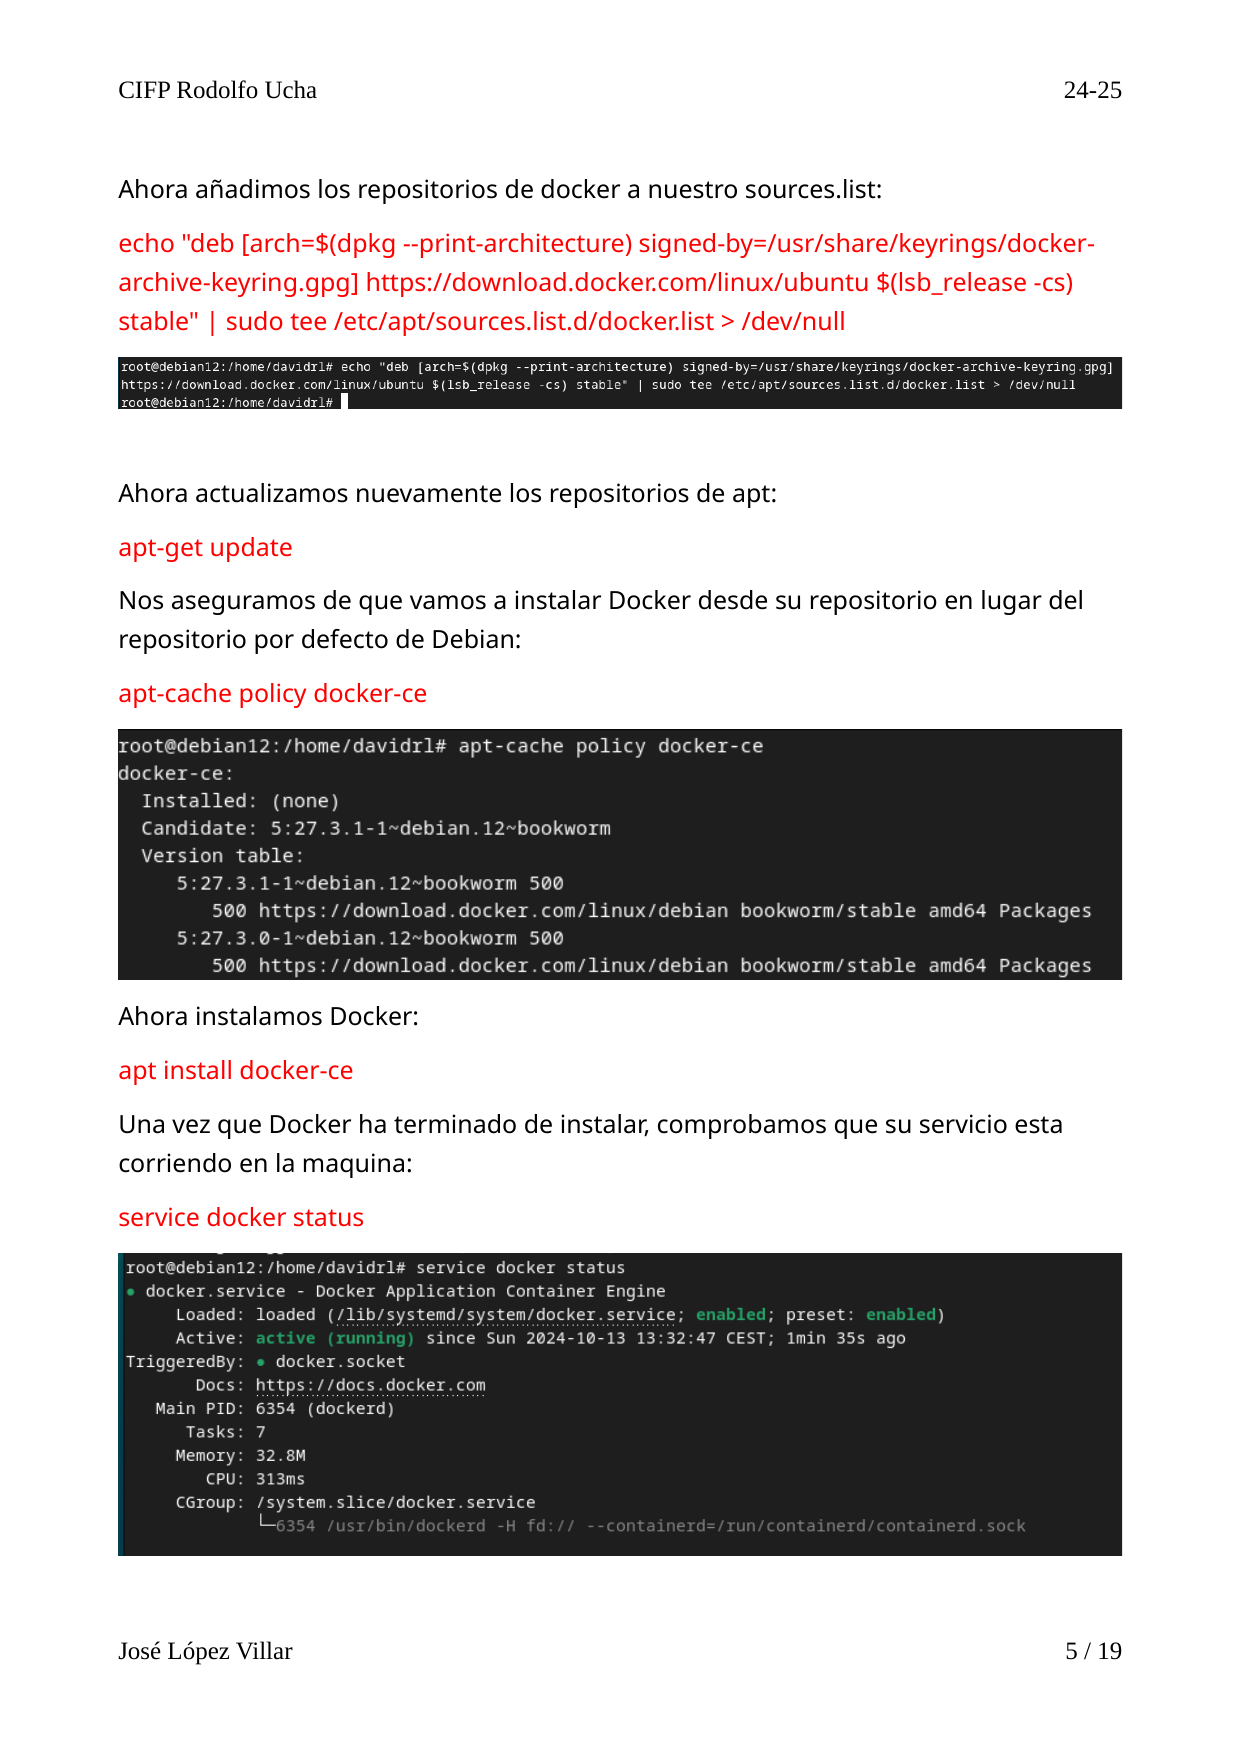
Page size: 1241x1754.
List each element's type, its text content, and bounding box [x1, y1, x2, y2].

text Nos aseguramos de que vamos a instalar Docker desde su repositorio en lugar del repositorio por defecto de Debian: [118, 583, 1122, 656]
text service docker status [118, 1199, 1122, 1233]
text apt install docker-ce [118, 1053, 1122, 1087]
text Una vez que Docker ha terminado de instalar, comprobamos que su servicio esta corriendo en la maquina: [118, 1106, 1122, 1179]
text Ahora instalamos Docker: [118, 999, 1122, 1033]
text echo "deb [arch=$(dpkg --print-architecture) signed-by=/usr/share/keyrings/docker-archive-keyring.gpg] https://download.docker.com/linux/ubuntu $(lsb_release -cs) stable" | sudo tee /etc/apt/sources.list.d/docker.list > /dev/null [118, 226, 1122, 338]
text apt-get update [118, 529, 1122, 563]
text Ahora añadimos los repositorios de docker a nuestro sources.list: [118, 172, 1122, 206]
text Ahora actualizamos nuevamente los repositorios de apt: [118, 476, 1122, 509]
text apt-cache policy docker-ce [118, 676, 1122, 710]
